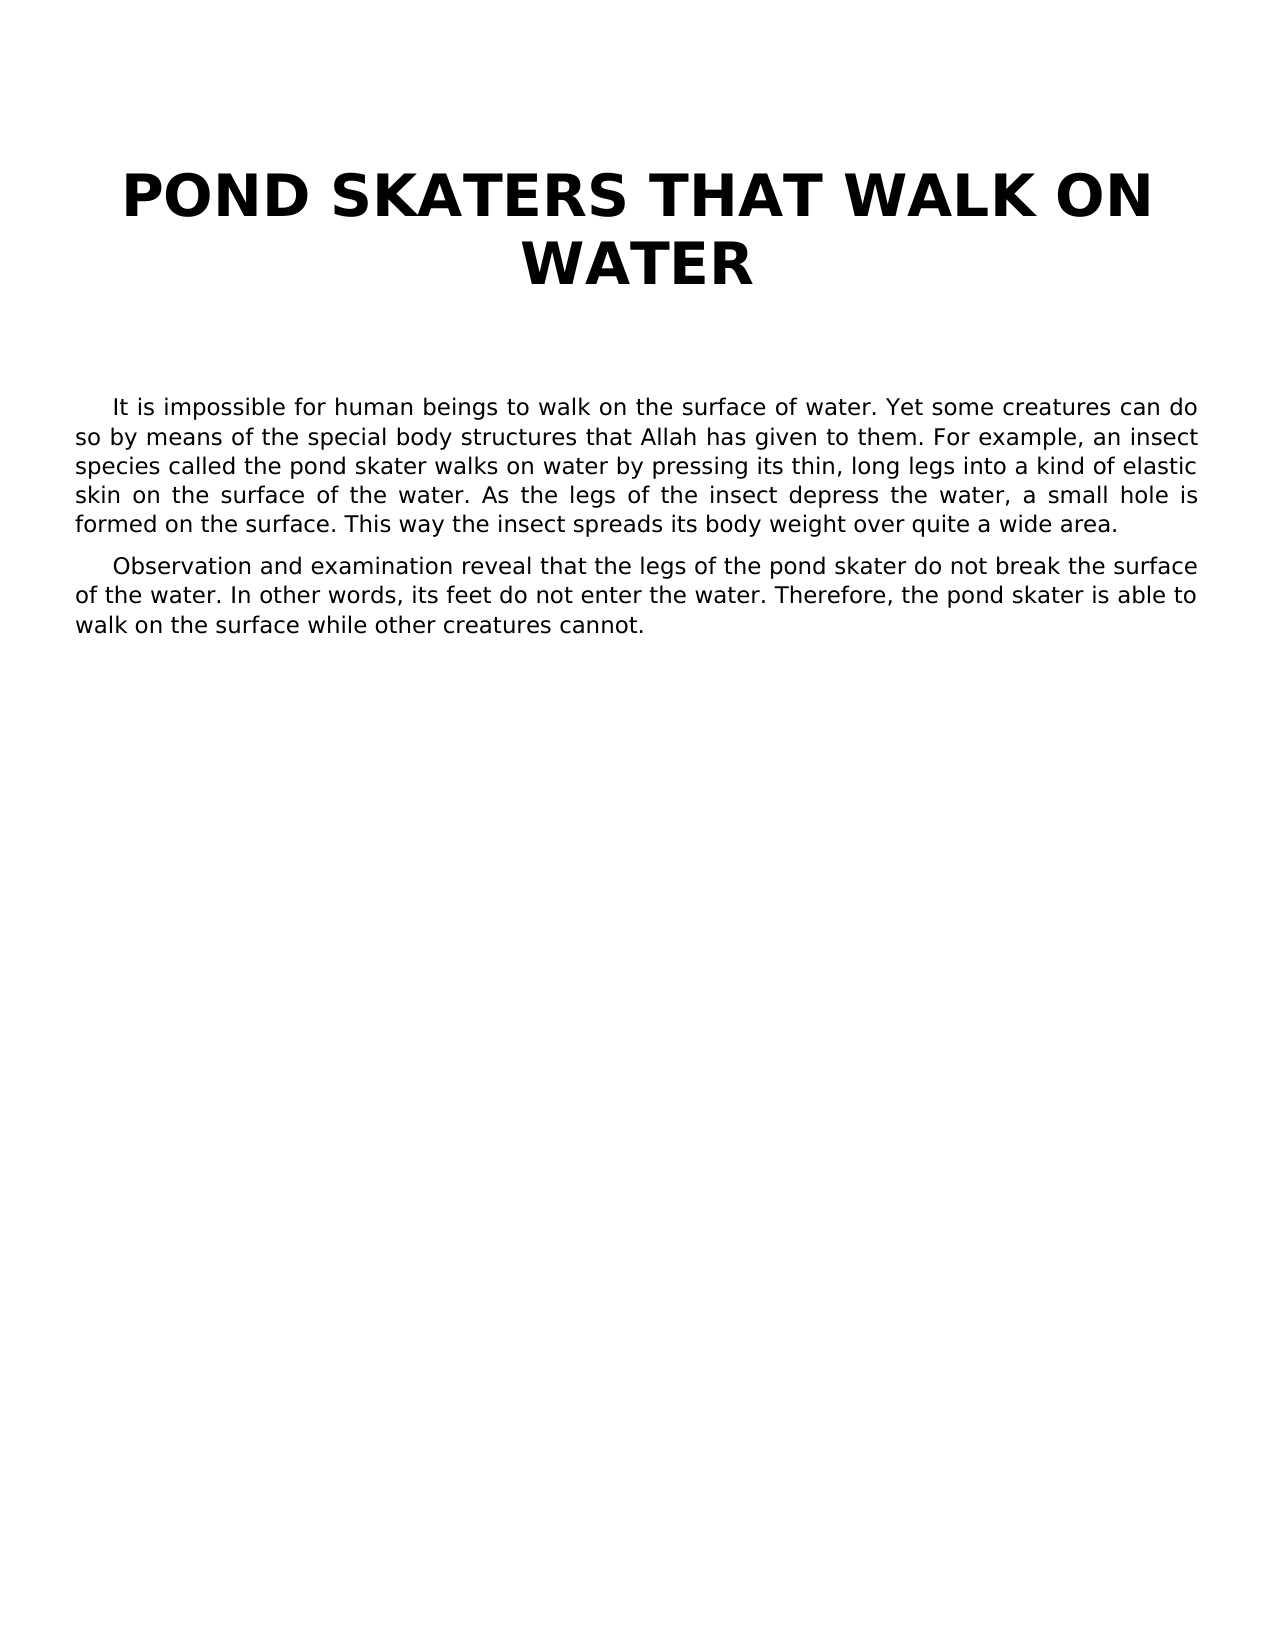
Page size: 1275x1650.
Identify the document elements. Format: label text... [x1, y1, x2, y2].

text It is impossible for human beings to walk on the surface of water. Yet some creatures can do so by means of the special body structures that Allah has given to them. For example, an insect species called the pond skater walks on water by pressing its thin, long legs into a kind of elastic skin on the surface of the water. As the legs of the insect depress the water, a small hole is formed on the surface. This way the insect spreads its body weight over quite a wide area. [75, 394, 1200, 538]
text Observation and examination reveal that the legs of the pond skater do not break the surface of the water. In other words, its feet do not enter the water. Therefore, the pond skater is able to walk on the surface while other creatures cannot. [75, 553, 1200, 638]
subtitle POND SKATERS THAT WALK ON WATER [75, 162, 1200, 298]
